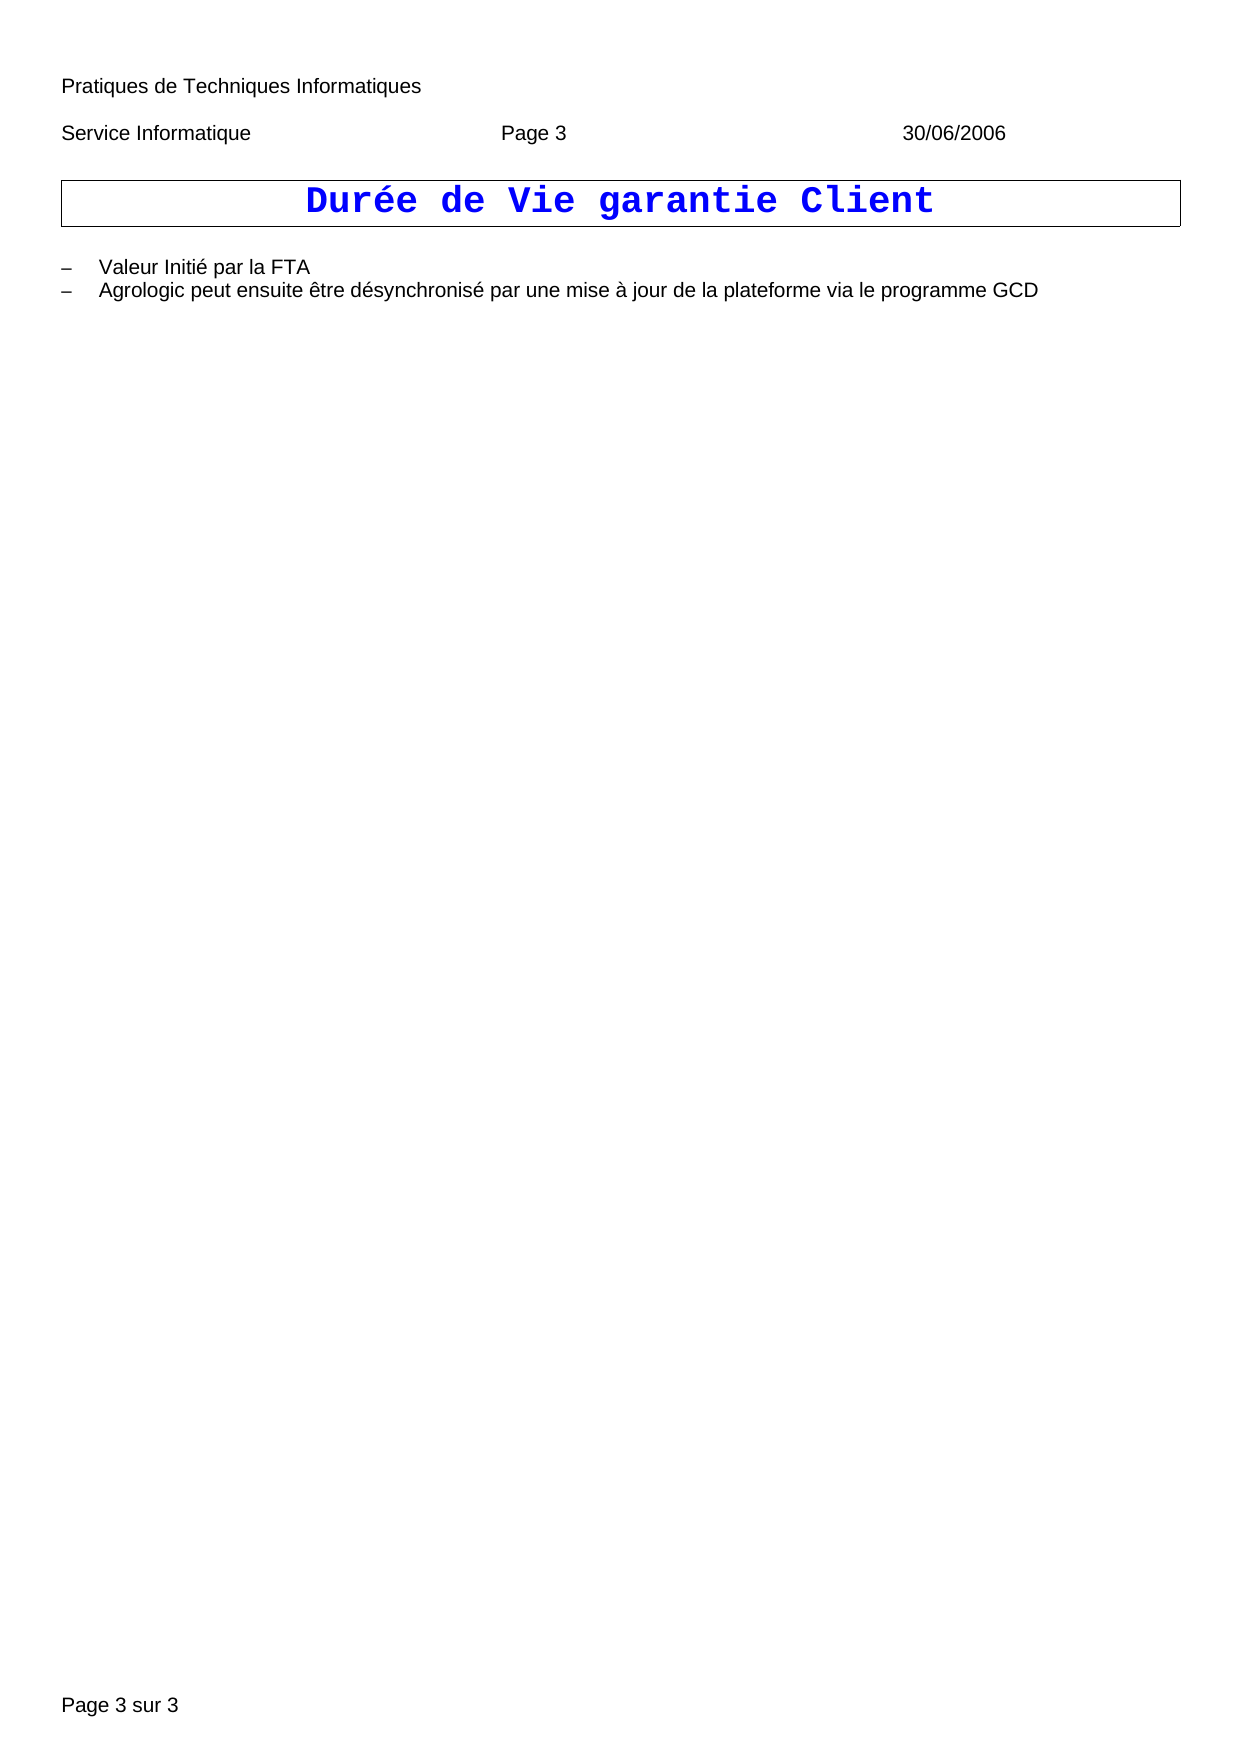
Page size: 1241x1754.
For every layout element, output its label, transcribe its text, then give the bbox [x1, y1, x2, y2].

list Valeur Initié par la FTA [61, 256, 1180, 279]
list Agrologic peut ensuite être désynchronisé par une mise à jour de la plateforme via le programme GCD [61, 279, 1180, 302]
subtitle Durée de Vie garantie Client [62, 181, 1180, 226]
